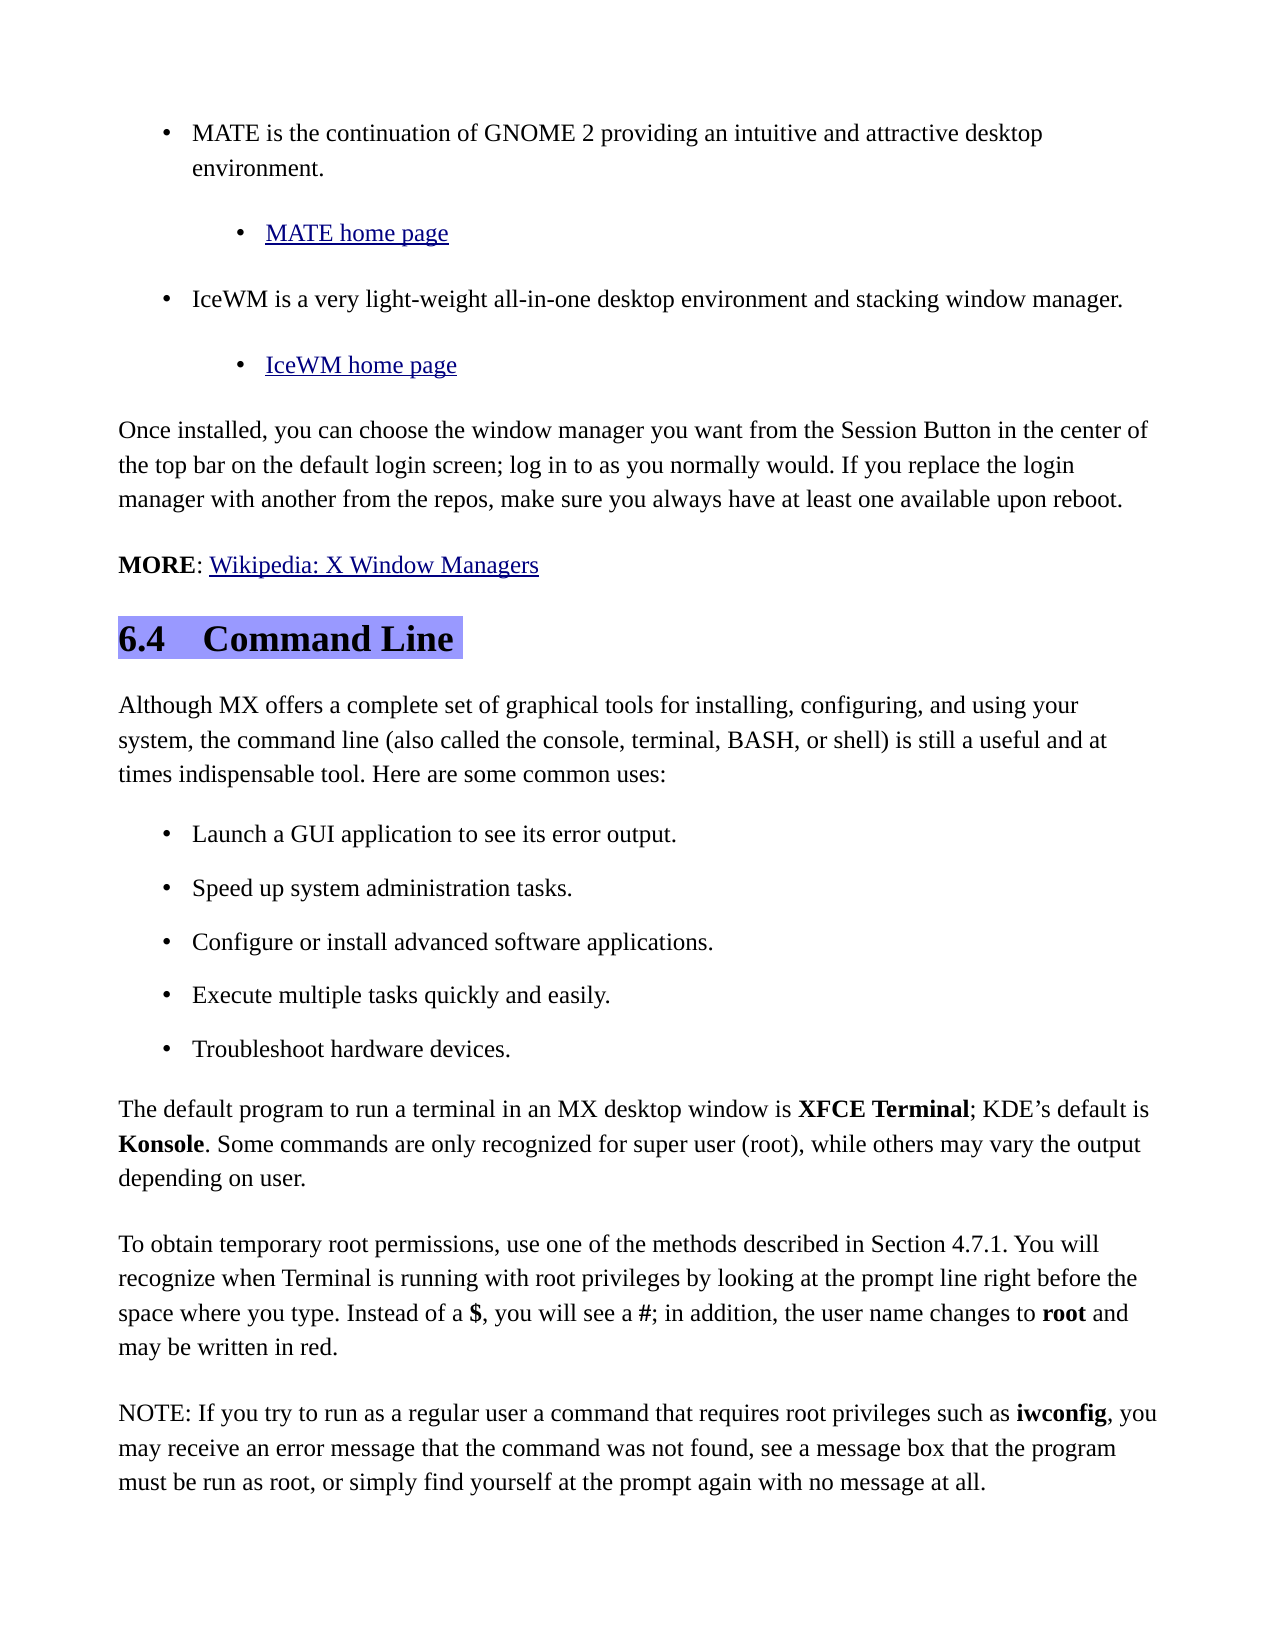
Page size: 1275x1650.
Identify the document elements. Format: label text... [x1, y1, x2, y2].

list IceWM is a very light-weight all-in-one desktop environment and stacking window manager. [162, 284, 1157, 313]
list IceWM home page [236, 350, 1157, 378]
list Speed up system administration tasks. [162, 873, 1157, 902]
list Configure or install advanced software applications. [162, 927, 1157, 956]
text NOTE: If you try to run as a regular user a command that requires root privileges such as iwconfig, you may receive an error message that the command was not found, see a message box that the program must be run as root, or simply find yourself at the prompt again with no message at all. [118, 1398, 1157, 1496]
list MATE home page [236, 218, 1157, 247]
list Launch a GUI application to see its error output. [162, 819, 1157, 848]
list Troubleshoot hardware devices. [162, 1034, 1157, 1063]
text Although MX offers a complete set of graphical tools for installing, configuring, and using your system, the command line (also called the console, terminal, BASH, or shell) is still a useful and at times indispensable tool. Here are some common uses: [118, 690, 1157, 788]
subtitle 6.4 Command Line [463, 616, 1157, 659]
text MORE: Wikipedia: X Window Managers [118, 550, 1157, 579]
text To obtain temporary root permissions, use one of the methods described in Section 4.7.1. You will recognize when Terminal is running with root privileges by looking at the prompt line right before the space where you type. Instead of a $, you will see a #; in addition, the user name changes to root and may be written in red. [118, 1229, 1157, 1361]
text Once installed, you can choose the window manager you want from the Session Button in the center of the top bar on the default login screen; log in to as you normally would. If you replace the login manager with another from the repos, make sure you always have at least one available upon reboot. [118, 416, 1157, 513]
list MATE is the continuation of GNOME 2 providing an intuitive and attractive desktop environment. [162, 118, 1157, 181]
list Execute multiple tasks quickly and easily. [162, 981, 1157, 1009]
text The default program to run a terminal in an MX desktop window is XFCE Terminal; KDE’s default is Konsole. Some commands are only recognized for super user (root), while others may vary the output depending on user. [118, 1094, 1157, 1192]
